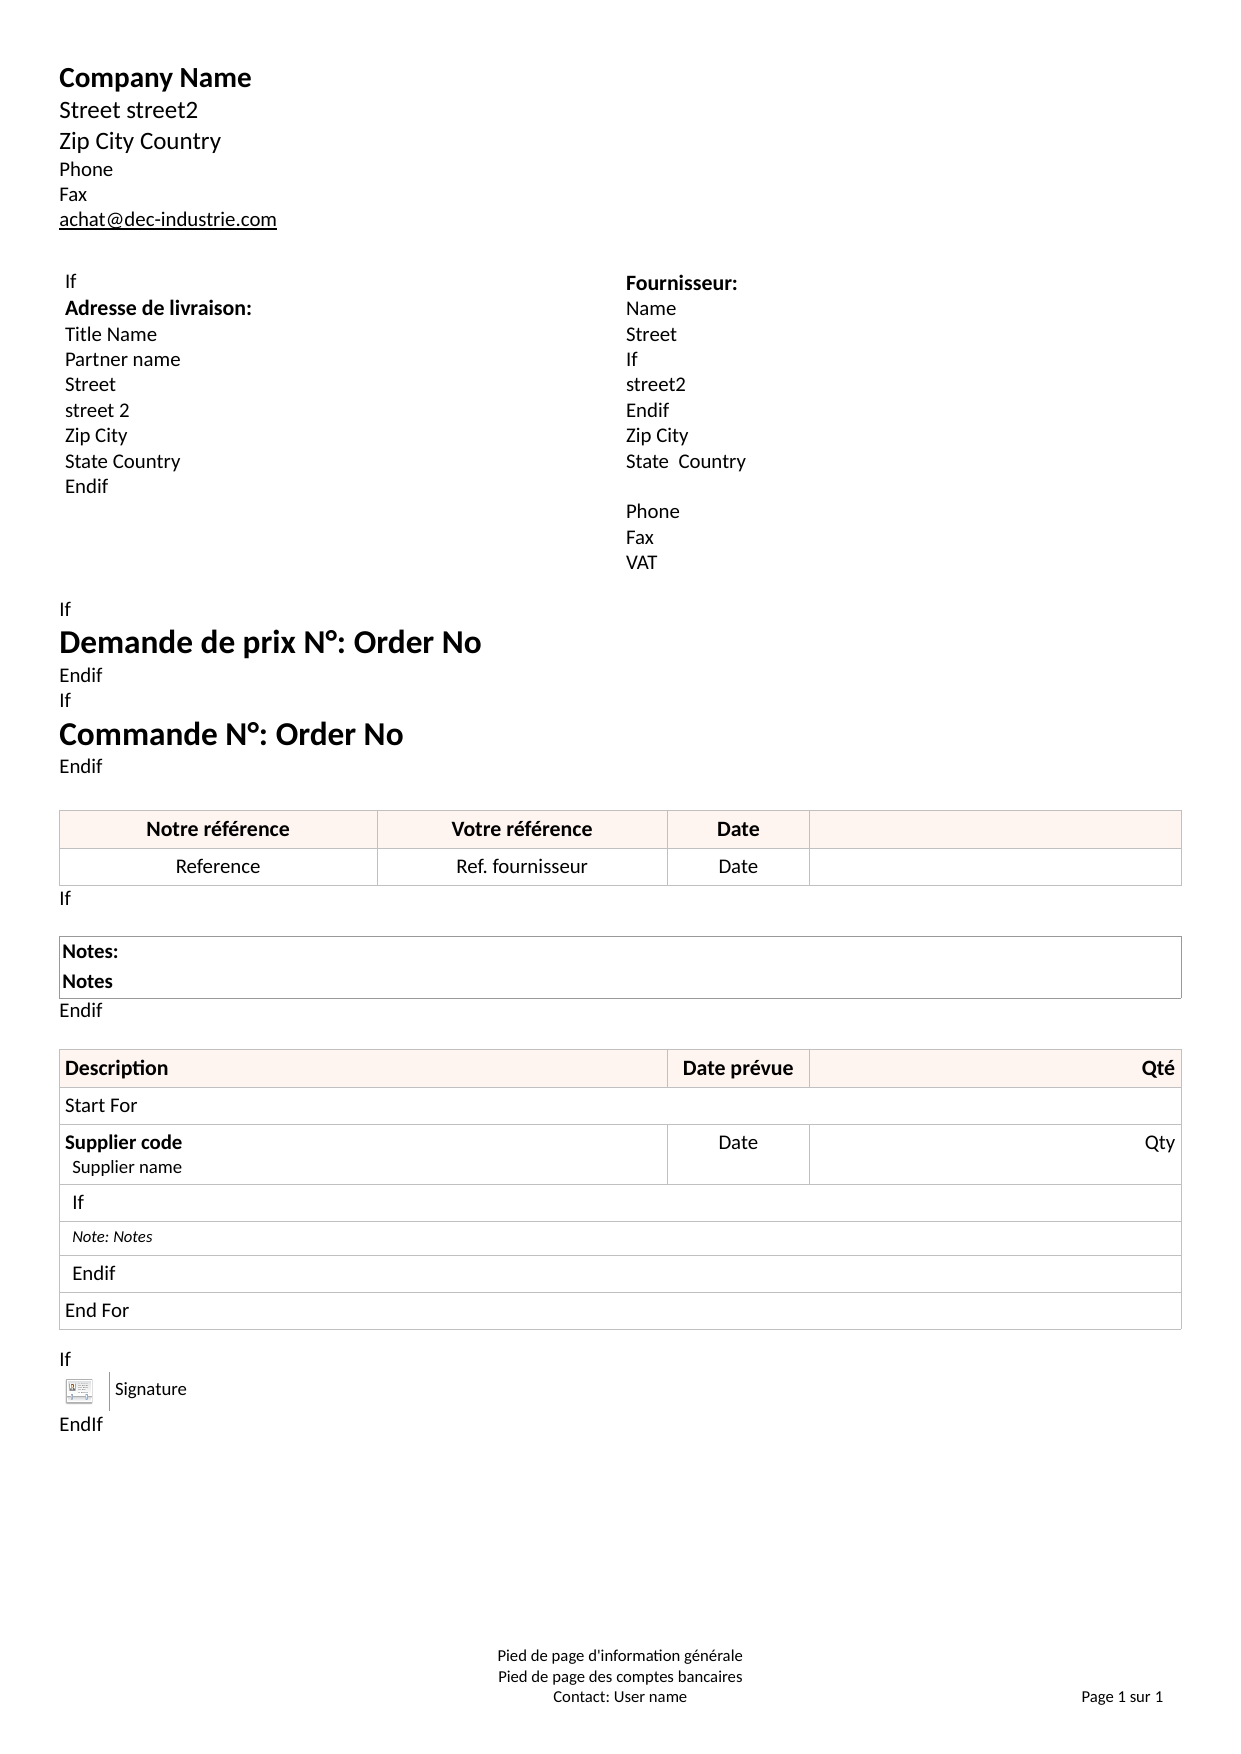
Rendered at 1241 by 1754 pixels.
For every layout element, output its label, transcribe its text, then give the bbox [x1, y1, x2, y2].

table_header If Adresse de livraison: Title Name Partner name Street street 2 Zip City State Country Endif [59, 263, 620, 581]
table_header Fournisseur: Name Title Name Street If street2 Endif Zip City State Country Phone Fax VAT [620, 263, 1181, 581]
table_cell Reference [60, 849, 377, 885]
text Notes [60, 961, 1181, 998]
table_header Date prévue [668, 1050, 809, 1087]
table_cell [810, 849, 1181, 885]
table_header Signature [110, 1372, 736, 1411]
table_header Description [60, 1050, 667, 1087]
table_cell Endif [60, 1256, 1181, 1292]
table_cell If [60, 1185, 1181, 1221]
table_header [736, 1346, 1181, 1436]
table_cell Qty [810, 1125, 1181, 1184]
table_header Company Name Street street2 Zip City Country Phone Fax achat@dec-industrie.com [59, 59, 608, 248]
table_header Notre référence [60, 811, 377, 848]
table_header [608, 59, 1181, 248]
text Endif [59, 662, 1181, 687]
table_header EndIf [59, 1411, 736, 1436]
table_cell Date [668, 849, 809, 885]
table_cell Ref. fournisseur [378, 849, 667, 885]
text Commande N°: Order No [59, 713, 1181, 754]
table_cell Start For [60, 1088, 1181, 1124]
table_header [59, 1372, 109, 1411]
table_header Qté [810, 1050, 1181, 1087]
text Notes: [60, 937, 1181, 961]
text Endif [59, 754, 1181, 779]
text Endif [59, 999, 1181, 1023]
table_header Date [668, 811, 809, 848]
table_cell Date [668, 1125, 809, 1184]
table_header If [59, 1346, 736, 1372]
table_cell Note: Notes [60, 1222, 1181, 1255]
text If [59, 687, 1181, 713]
text If [59, 596, 1181, 621]
text Demande de prix N°: Order No [59, 621, 1181, 662]
text If [59, 886, 1181, 910]
table_cell End For [60, 1293, 1181, 1329]
table_cell Supplier code Supplier name [60, 1125, 667, 1184]
table_header [810, 811, 1181, 848]
table_header Votre référence [378, 811, 667, 848]
picture [65, 1377, 93, 1405]
